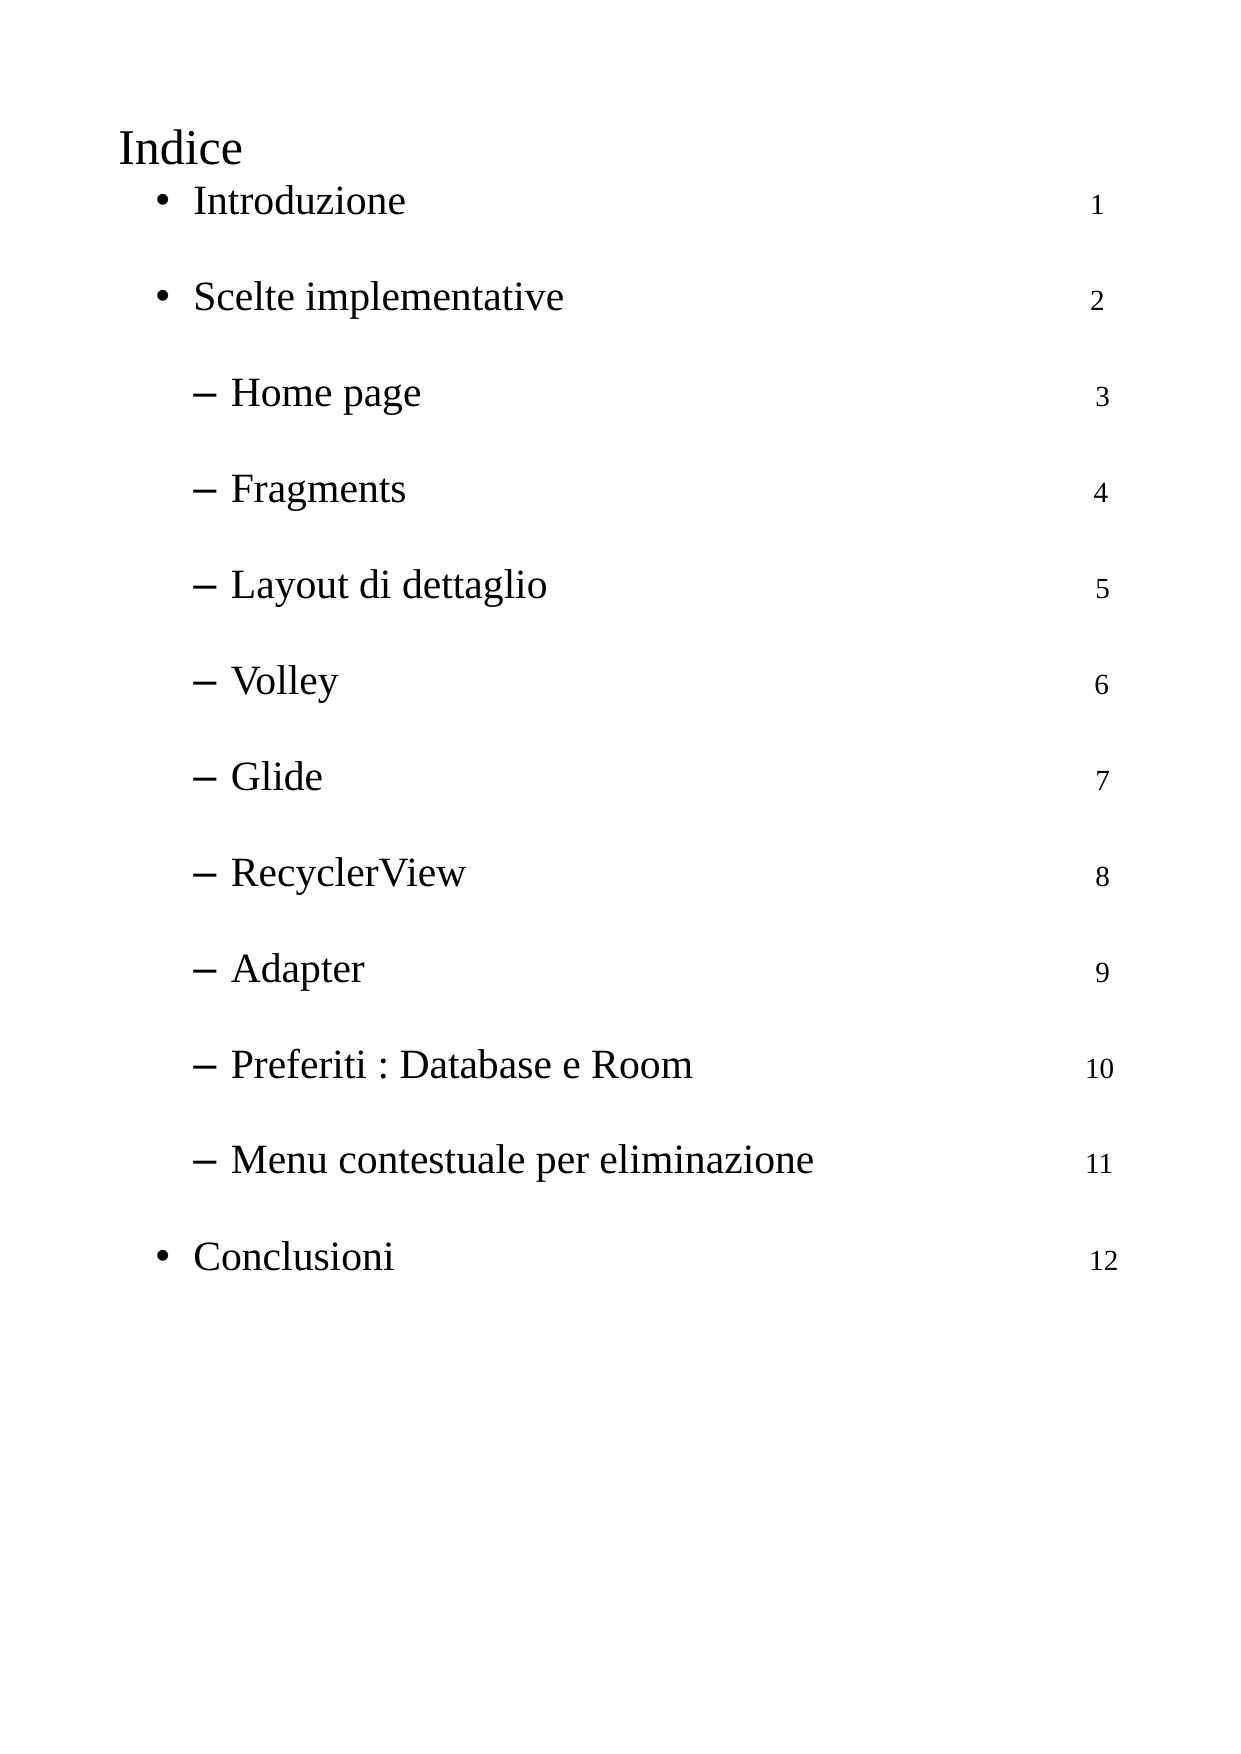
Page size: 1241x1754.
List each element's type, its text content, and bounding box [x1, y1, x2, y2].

text Indice [118, 118, 1122, 176]
list Layout di dettaglio 5 [193, 559, 1122, 607]
list Conclusioni 12 [156, 1231, 1122, 1279]
list Preferiti : Database e Room 10 [193, 1039, 1122, 1087]
list Menu contestuale per eliminazione 11 [193, 1135, 1122, 1183]
list Volley 6 [193, 655, 1122, 703]
list Scelte implementative 2 [156, 272, 1122, 319]
list Glide 7 [193, 751, 1122, 799]
list RecyclerView 8 [193, 847, 1122, 895]
list Introduzione 1 [156, 176, 1122, 224]
list Home page 3 [193, 367, 1122, 416]
list Fragments 4 [193, 463, 1122, 511]
list Adapter 9 [193, 943, 1122, 991]
